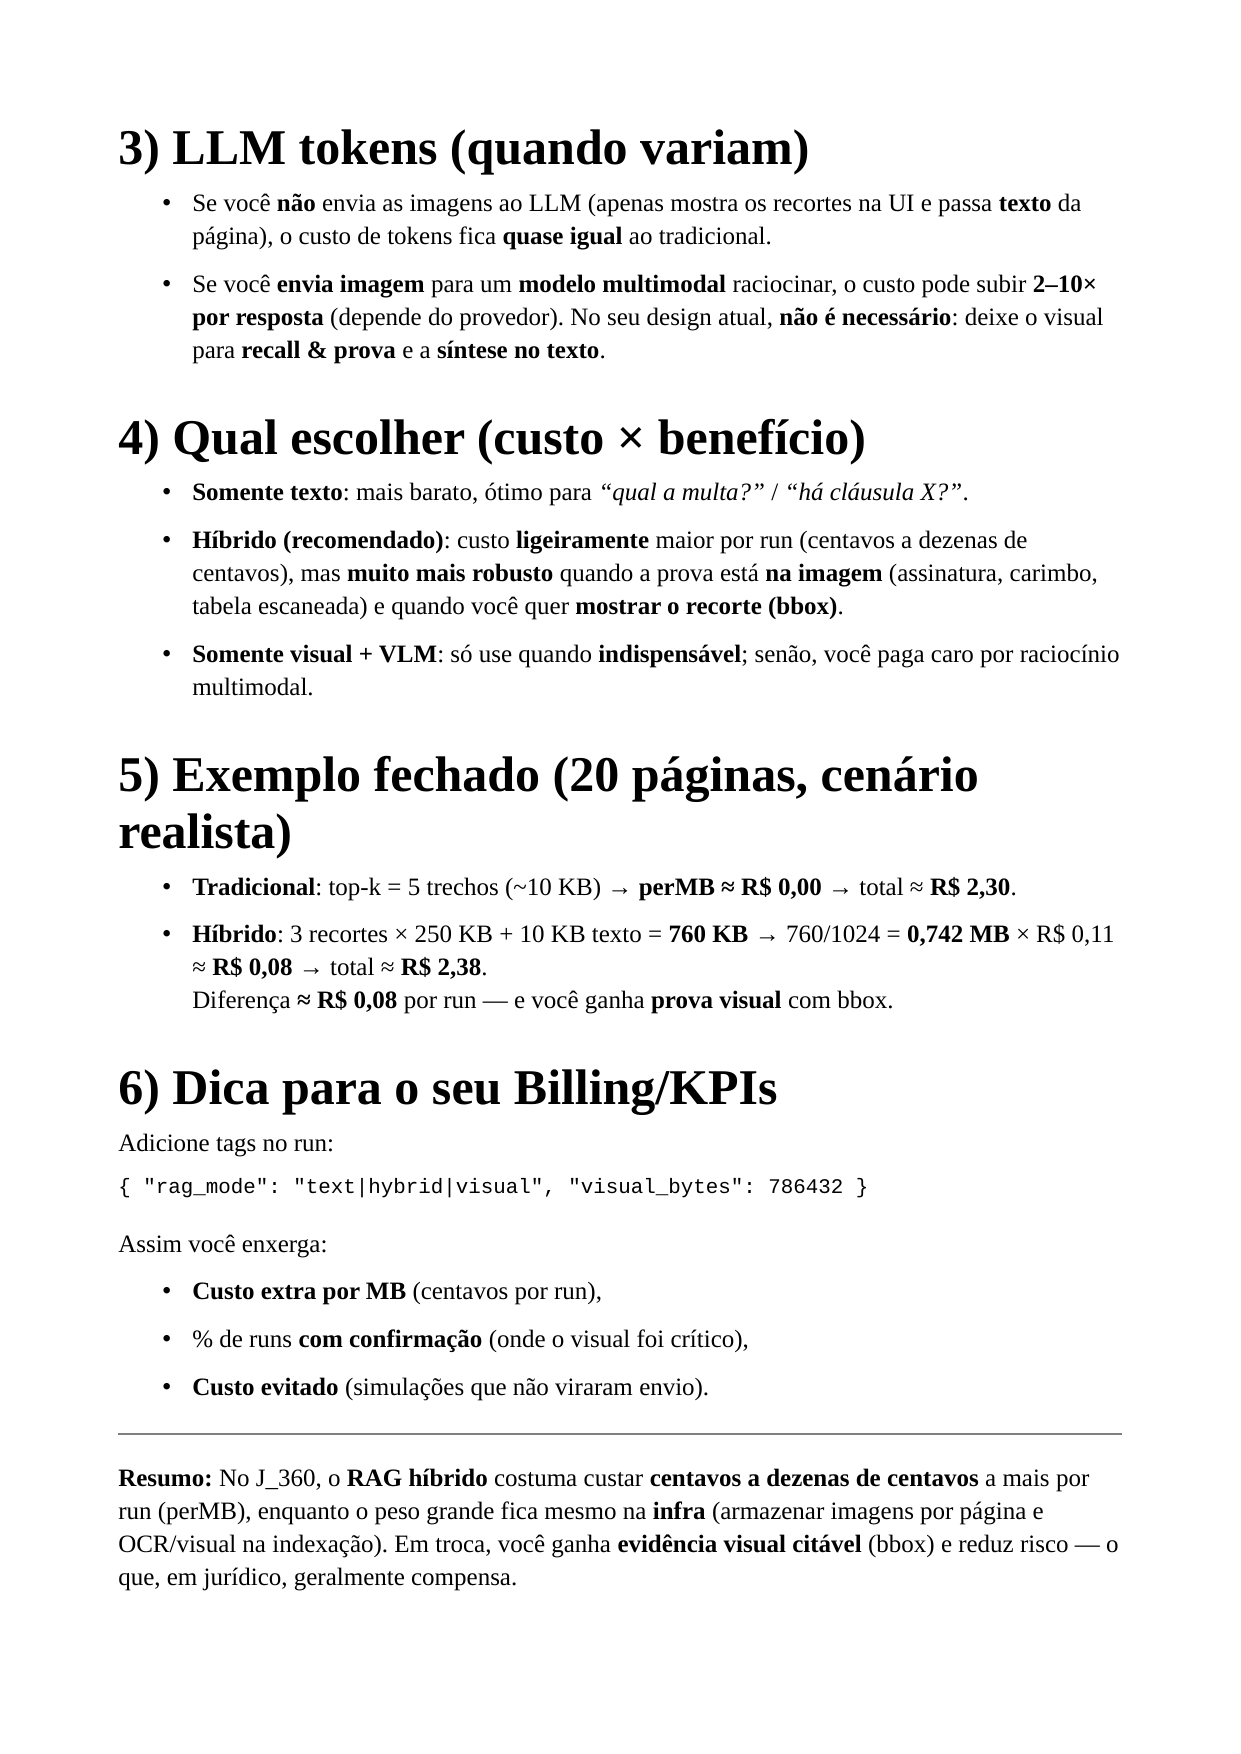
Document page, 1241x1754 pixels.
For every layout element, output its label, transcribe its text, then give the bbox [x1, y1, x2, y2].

list Se você não envia as imagens ao LLM (apenas mostra os recortes na UI e passa texto da página), o custo de tokens fica quase igual ao tradicional. [162, 188, 1122, 250]
subtitle 6) Dica para o seu Billing/KPIs [118, 1058, 1122, 1116]
list Somente visual + VLM: só use quando indispensável; senão, você paga caro por raciocínio multimodal. [162, 639, 1122, 700]
text Resumo: No J_360, o RAG híbrido costuma custar centavos a dezenas de centavos a mais por run (perMB), enquanto o peso grande fica mesmo na infra (armazenar imagens por página e OCR/visual na indexação). Em troca, você ganha evidência visual citável (bbox) e reduz risco — o que, em jurídico, geralmente compensa. [118, 1463, 1122, 1591]
list Tradicional: top-k = 5 trechos (~10 KB) → perMB ≈ R$ 0,00 → total ≈ R$ 2,30. [162, 872, 1122, 901]
list % de runs com confirmação (onde o visual foi crítico), [162, 1324, 1122, 1353]
text Assim você enxerga: [118, 1229, 1122, 1257]
text Adicione tags no run: [118, 1128, 1122, 1157]
subtitle 5) Exemplo fechado (20 páginas, cenário realista) [118, 744, 1122, 859]
text { "rag_mode": "text|hybrid|visual", "visual_bytes": 786432 } [118, 1176, 1122, 1199]
list Se você envia imagem para um modelo multimodal raciocinar, o custo pode subir 2–10× por resposta (depende do provedor). No seu design atual, não é necessário: deixe o visual para recall & prova e a síntese no texto. [162, 269, 1122, 363]
list Somente texto: mais barato, ótimo para “qual a multa?” / “há cláusula X?”. [162, 477, 1122, 506]
list Híbrido (recomendado): custo ligeiramente maior por run (centavos a dezenas de centavos), mas muito mais robusto quando a prova está na imagem (assinatura, carimbo, tabela escaneada) e quando você quer mostrar o recorte (bbox). [162, 525, 1122, 620]
subtitle 4) Qual escolher (custo × benefício) [118, 407, 1122, 465]
list Custo evitado (simulações que não viraram envio). [162, 1372, 1122, 1400]
list Híbrido: 3 recortes × 250 KB + 10 KB texto = 760 KB → 760/1024 = 0,742 MB × R$ 0,11 ≈ R$ 0,08 → total ≈ R$ 2,38. Diferença ≈ R$ 0,08 por run — e você ganha prova visual com bbox. [162, 919, 1122, 1014]
list Custo extra por MB (centavos por run), [162, 1276, 1122, 1305]
subtitle 3) LLM tokens (quando variam) [118, 118, 1122, 176]
